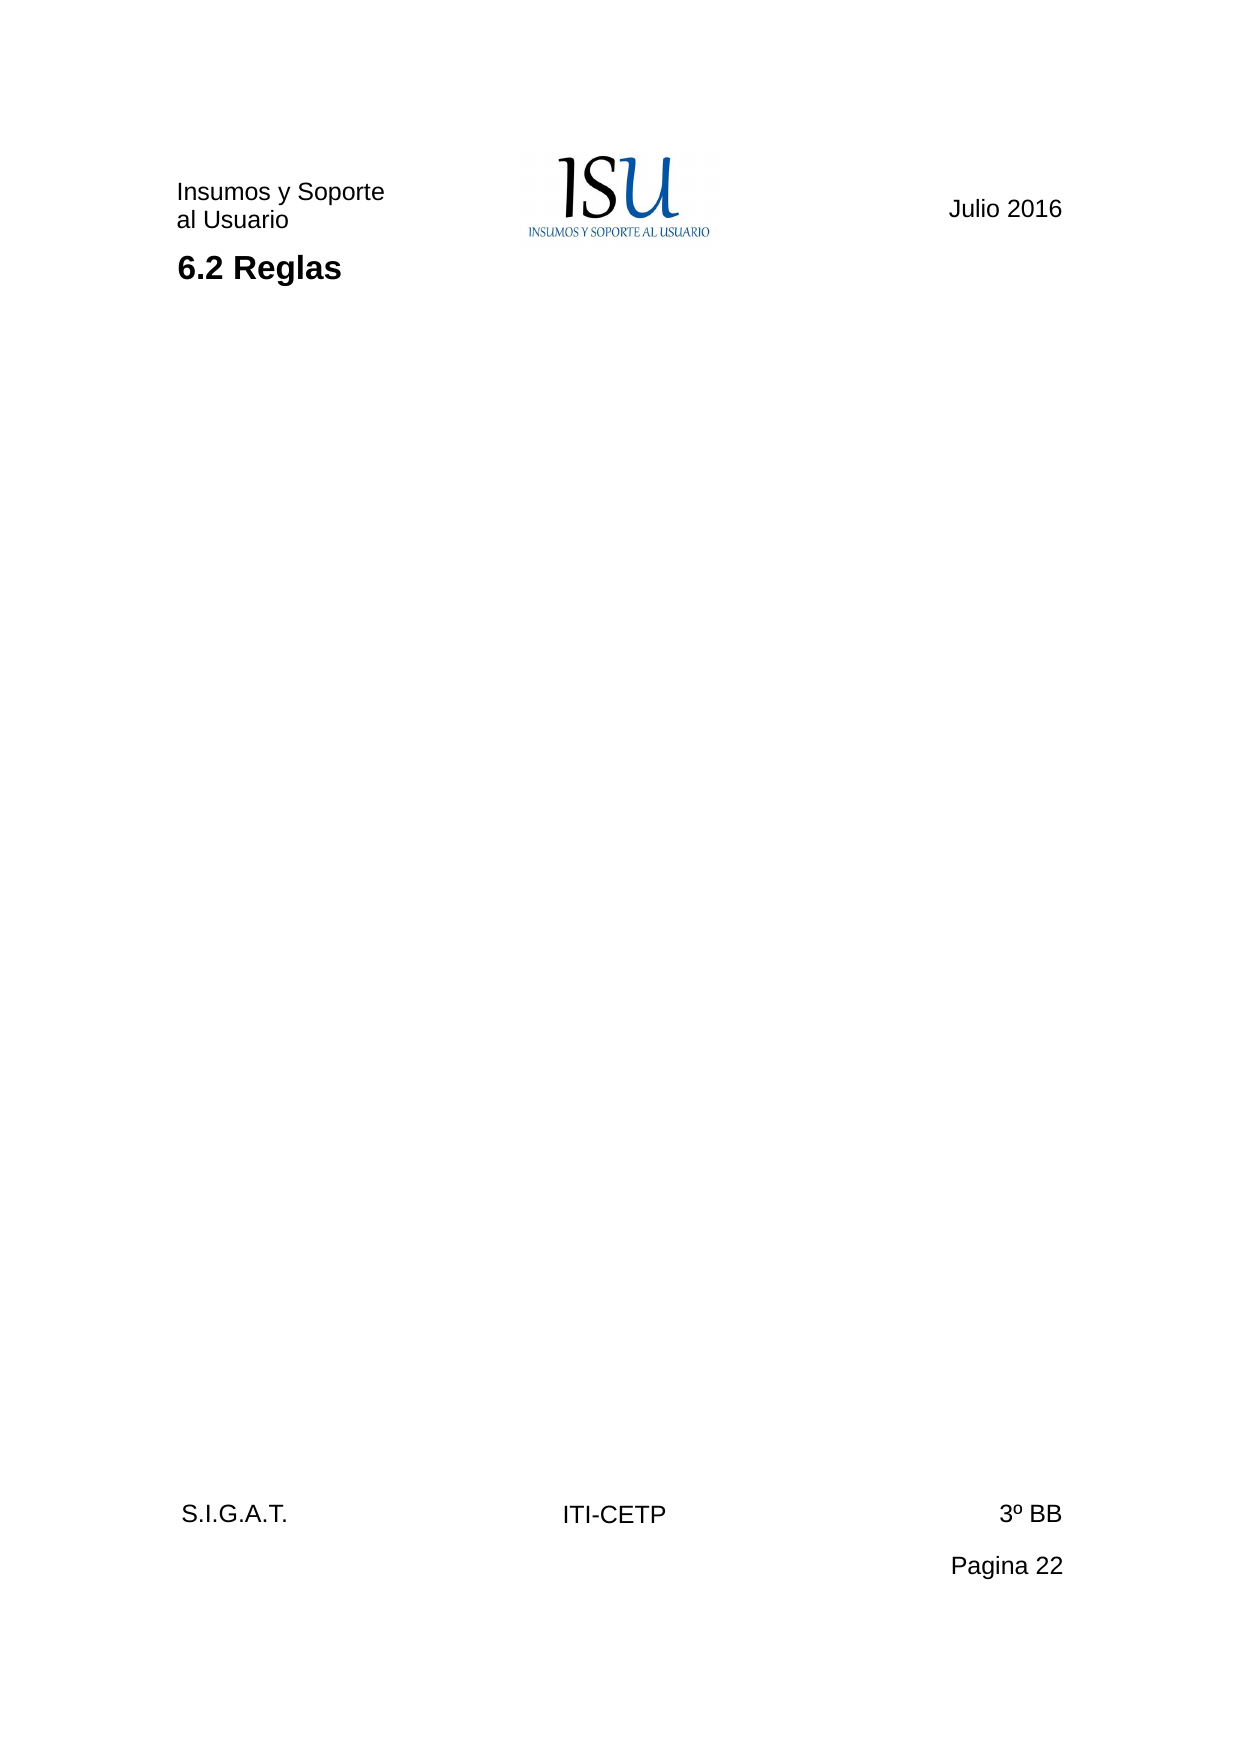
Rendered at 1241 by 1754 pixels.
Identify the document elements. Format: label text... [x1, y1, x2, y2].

text 6.2 Reglas [177, 260, 1063, 285]
picture [517, 138, 723, 252]
